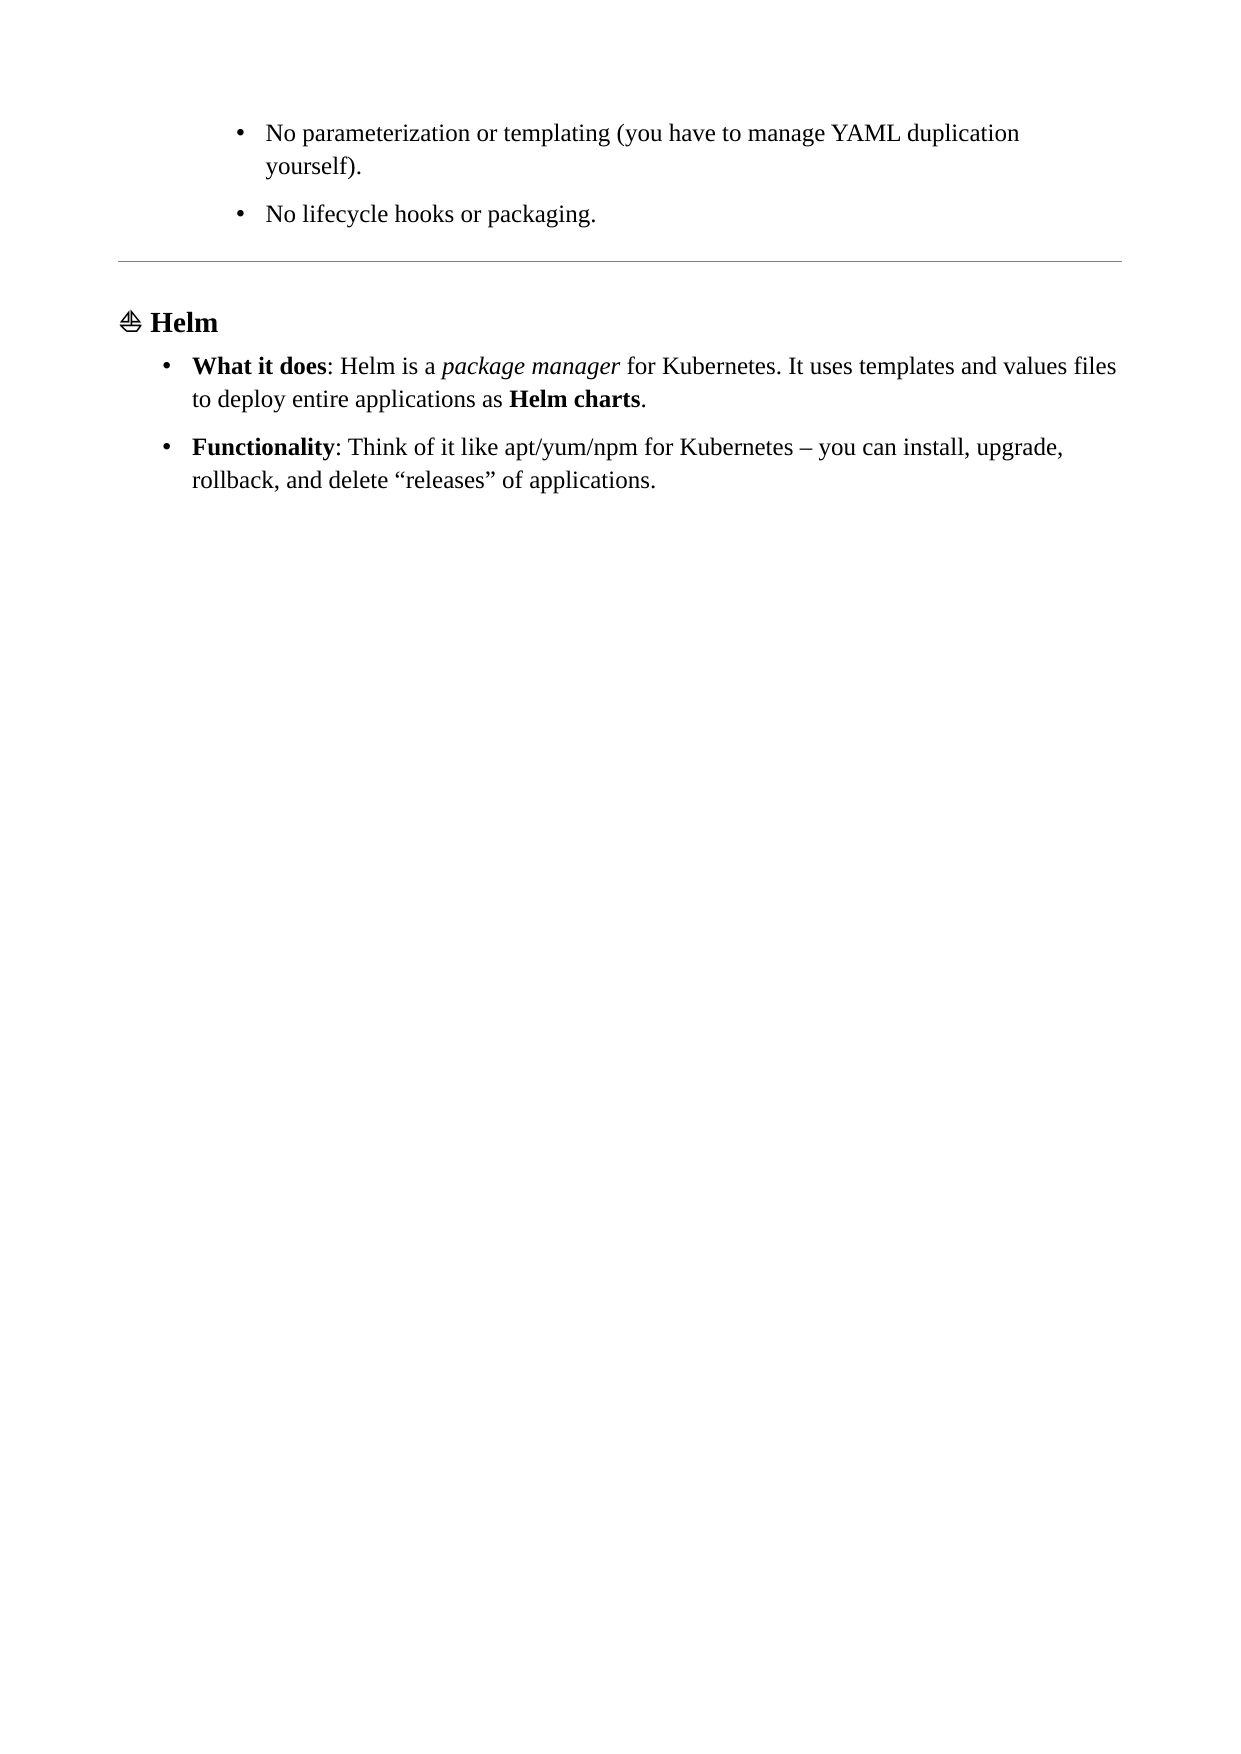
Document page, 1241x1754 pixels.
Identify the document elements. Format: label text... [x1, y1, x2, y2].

subtitle ⛵ Helm [118, 305, 1122, 339]
list No lifecycle hooks or packaging. [236, 199, 1122, 227]
list No parameterization or templating (you have to manage YAML duplication yourself). [236, 118, 1122, 180]
list Functionality: Think of it like apt/yum/npm for Kubernetes – you can install, upgrade, rollback, and delete “releases” of applications. [162, 432, 1122, 494]
list What it does: Helm is a package manager for Kubernetes. It uses templates and values files to deploy entire applications as Helm charts. [162, 351, 1122, 413]
